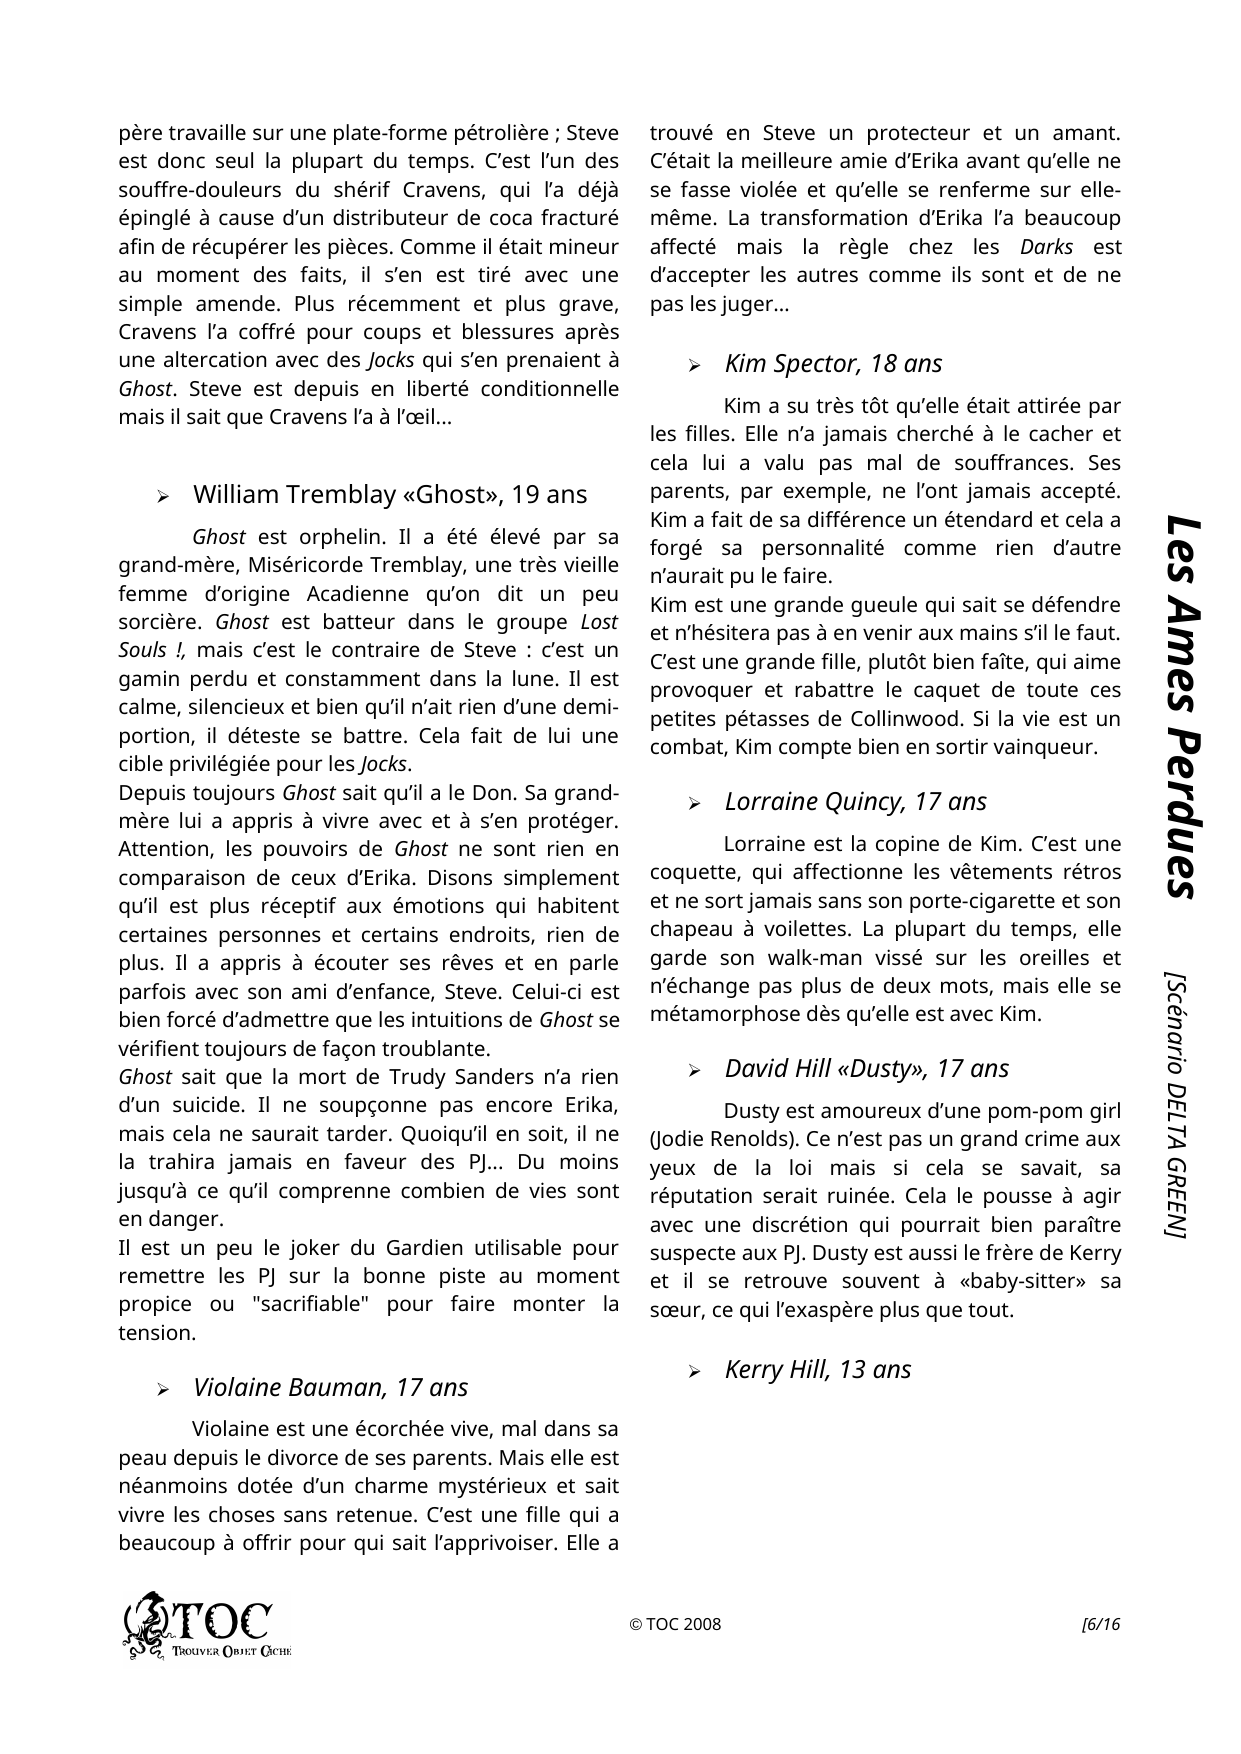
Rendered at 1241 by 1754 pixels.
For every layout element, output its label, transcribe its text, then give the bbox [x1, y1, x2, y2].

text Depuis toujours Ghost sait qu’il a le Don. Sa grand-mère lui a appris à vivre avec et à s’en protéger. Attention, les pouvoirs de Ghost ne sont rien en comparaison de ceux d’Erika. Disons simplement qu’il est plus réceptif aux émotions qui habitent certaines personnes et certains endroits, rien de plus. Il a appris à écouter ses rêves et en parle parfois avec son ami d’enfance, Steve. Celui-ci est bien forcé d’admettre que les intuitions de Ghost se vérifient toujours de façon troublante. [118, 778, 620, 1062]
text Kim est une grande gueule qui sait se défendre et n’hésitera pas à en venir aux mains s’il le faut. C’est une grande fille, plutôt bien faîte, qui aime provoquer et rabattre le caquet de toute ces petites pétasses de Collinwood. Si la vie est un combat, Kim compte bien en sortir vainqueur. [649, 590, 1122, 761]
text Violaine est une écorchée vive, mal dans sa peau depuis le divorce de ses parents. Mais elle est néanmoins dotée d’un charme mystérieux et sait vivre les choses sans retenue. C’est une fille qui a beaucoup à offrir pour qui sait l’apprivoiser. Elle a [118, 1414, 620, 1557]
picture [122, 1591, 292, 1669]
subtitle Lorraine Quincy, 17 ans [687, 783, 1122, 817]
subtitle William Tremblay «Ghost», 19 ans [156, 476, 620, 510]
text Ghost est orphelin. Il a été élevé par sa grand-mère, Miséricorde Tremblay, une très vieille femme d’origine Acadienne qu’on dit un peu sorcière. Ghost est batteur dans le groupe Lost Souls !, mais c’est le contraire de Steve : c’est un gamin perdu et constamment dans la lune. Il est calme, silencieux et bien qu’il n’ait rien d’une demi-portion, il déteste se battre. Cela fait de lui une cible privilégiée pour les Jocks. [118, 522, 620, 778]
subtitle Violaine Bauman, 17 ans [156, 1369, 620, 1403]
text Kim a su très tôt qu’elle était attirée par les filles. Elle n’a jamais cherché à le cacher et cela lui a valu pas mal de souffrances. Ses parents, par exemple, ne l’ont jamais accepté. Kim a fait de sa différence un étendard et cela a forgé sa personnalité comme rien d’autre n’aurait pu le faire. [649, 391, 1122, 590]
subtitle Kim Spector, 18 ans [687, 346, 1122, 380]
text Dusty est amoureux d’une pom-pom girl (Jodie Renolds). Ce n’est pas un grand crime aux yeux de la loi mais si cela se savait, sa réputation serait ruinée. Cela le pousse à agir avec une discrétion qui pourrait bien paraître suspecte aux PJ. Dusty est aussi le frère de Kerry et il se retrouve souvent à «baby-sitter» sa sœur, ce qui l’exaspère plus que tout. [649, 1096, 1122, 1323]
text Lorraine est la copine de Kim. C’est une coquette, qui affectionne les vêtements rétros et ne sort jamais sans son porte-cigarette et son chapeau à voilettes. La plupart du temps, elle garde son walk-man vissé sur les oreilles et n’échange pas plus de deux mots, mais elle se métamorphose dès qu’elle est avec Kim. [649, 829, 1122, 1028]
text père travaille sur une plate-forme pétrolière ; Steve est donc seul la plupart du temps. C’est l’un des souffre-douleurs du shérif Cravens, qui l’a déjà épinglé à cause d’un distributeur de coca fracturé afin de récupérer les pièces. Comme il était mineur au moment des faits, il s’en est tiré avec une simple amende. Plus récemment et plus grave, Cravens l’a coffré pour coups et blessures après une altercation avec des Jocks qui s’en prenaient à Ghost. Steve est depuis en liberté conditionnelle mais il sait que Cravens l’a à l’œil... [118, 118, 620, 431]
subtitle Kerry Hill, 13 ans [687, 1352, 1122, 1386]
text Ghost sait que la mort de Trudy Sanders n’a rien d’un suicide. Il ne soupçonne pas encore Erika, mais cela ne saurait tarder. Quoiqu’il en soit, il ne la trahira jamais en faveur des PJ... Du moins jusqu’à ce qu’il comprenne combien de vies sont en danger. [118, 1062, 620, 1233]
text Il est un peu le joker du Gardien utilisable pour remettre les PJ sur la bonne piste au moment propice ou "sacrifiable" pour faire monter la tension. [118, 1233, 620, 1346]
text trouvé en Steve un protecteur et un amant. C’était la meilleure amie d’Erika avant qu’elle ne se fasse violée et qu’elle se renferme sur elle-même. La transformation d’Erika l’a beaucoup affecté mais la règle chez les Darks est d’accepter les autres comme ils sont et de ne pas les juger… [649, 118, 1122, 317]
subtitle David Hill «Dusty», 17 ans [687, 1051, 1122, 1085]
